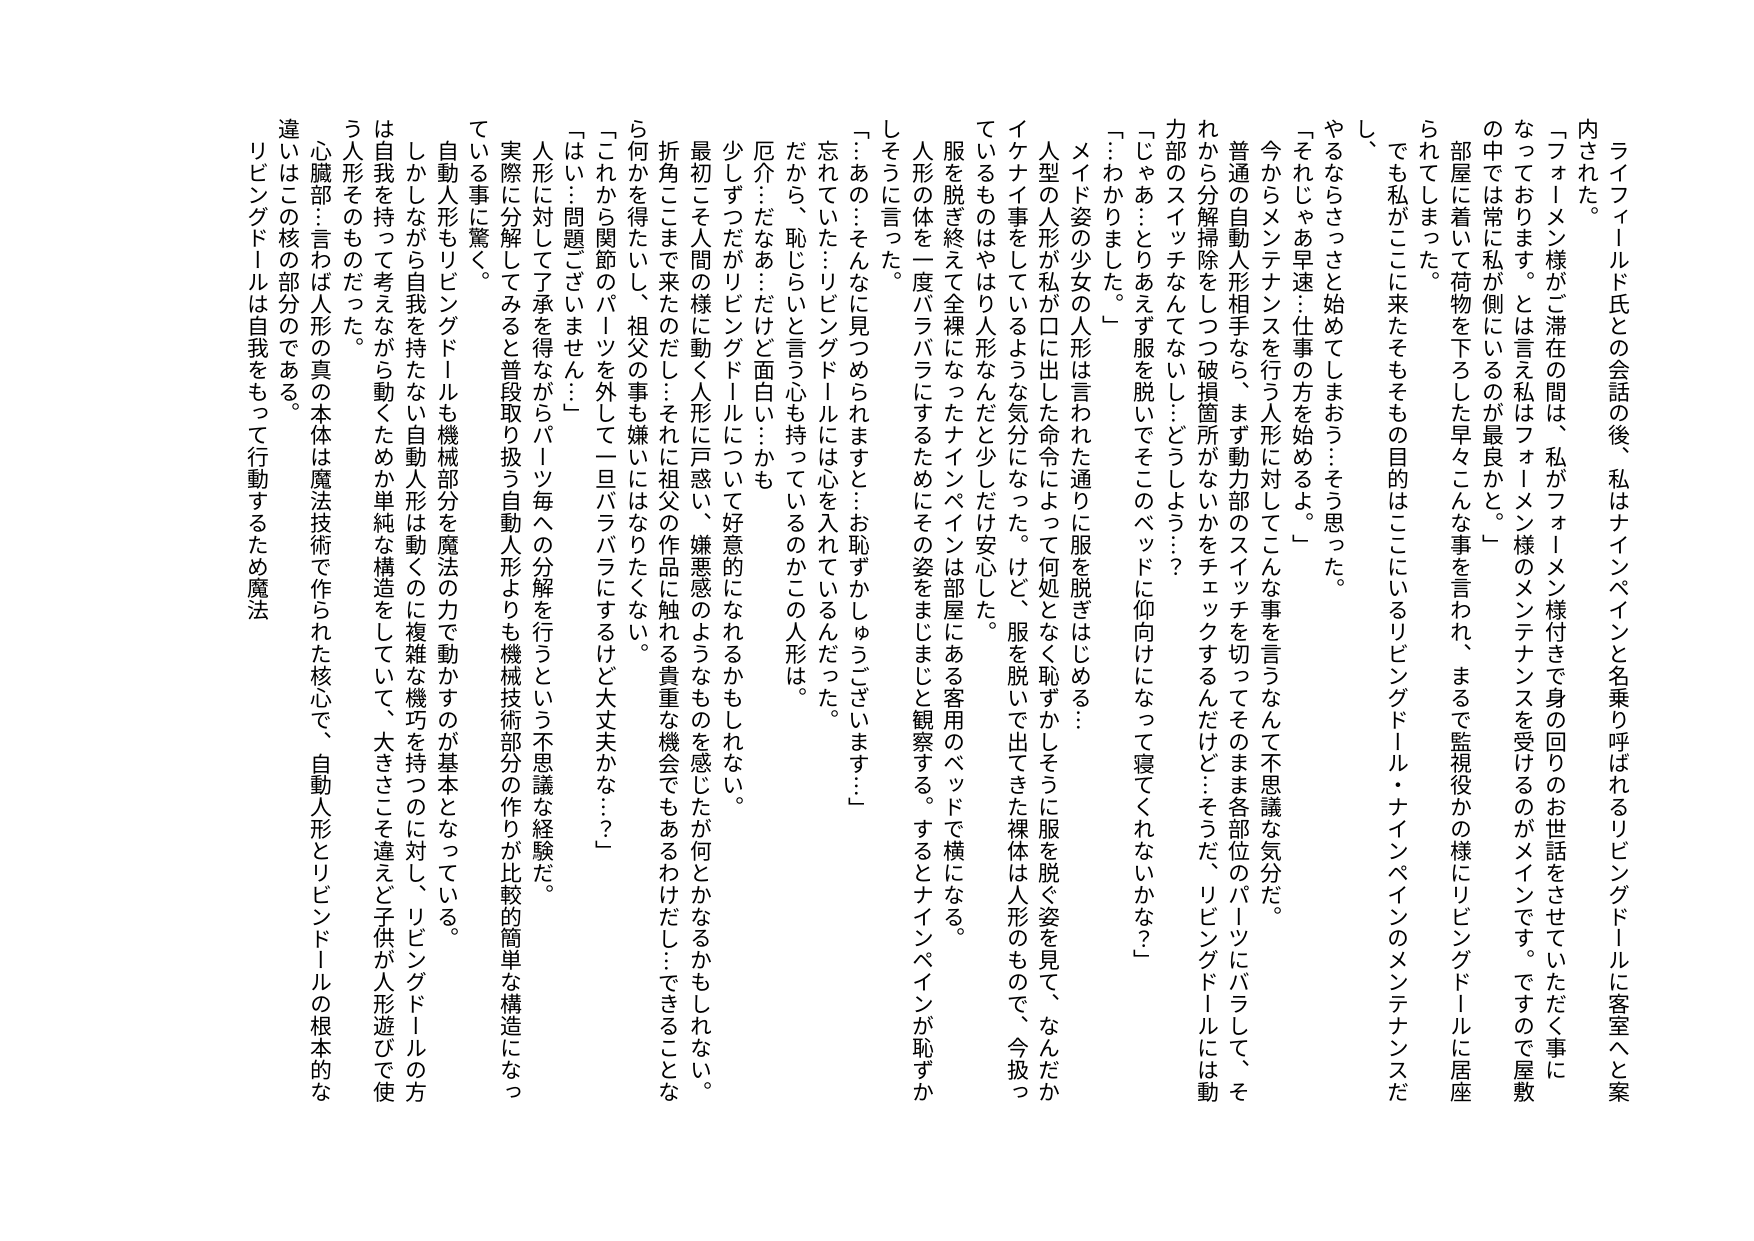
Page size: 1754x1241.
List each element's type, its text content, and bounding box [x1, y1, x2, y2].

text 心臓部…言わば人形の真の本体は魔法技術で作られた核心で、自動人形とリビンドールの根本的な違いはこの核の部分のである。 [274, 118, 337, 1122]
text 少しずつだがリビングドールについて好意的になれるかもしれない。 [717, 118, 749, 1122]
text ライフィールド氏との会話の後、私はナインペインと名乗り呼ばれるリビングドールに客室へと案内された。 [1572, 118, 1636, 1122]
text 服を脱ぎ終えて全裸になったナインペインは部屋にある客用のベッドで横になる。 [939, 118, 971, 1122]
text 折角ここまで来たのだし…それに祖父の作品に触れる貴重な機会でもあるわけだし…できることなら何かを得たいし、祖父の事も嫌いにはなりたくない。 [622, 118, 686, 1122]
text 人形に対して了承を得ながらパーツ毎への分解を行うという不思議な経験だ。 [527, 118, 559, 1122]
text 「…わかりました。」 [1097, 118, 1129, 1122]
text 「これから関節のパーツを外して一旦バラバラにするけど大丈夫かな…？」 [591, 118, 622, 1122]
text 人形の体を一度バラバラにするためにその姿をまじまじと観察する。するとナインペインが恥ずかしそうに言った。 [876, 118, 939, 1122]
text 「それじゃあ早速…仕事の方を始めるよ。」 [1287, 118, 1319, 1122]
text 「はい…問題ございません…」 [559, 118, 591, 1122]
text メイド姿の少女の人形は言われた通りに服を脱ぎはじめる… [1066, 118, 1097, 1122]
text 厄介…だなあ…だけど面白い…かも [749, 118, 781, 1122]
text しかしながら自我を持たない自動人形は動くのに複雑な機巧を持つのに対し、リビングドールの方は自我を持って考えながら動くためか単純な構造をしていて、大きさこそ違えど子供が人形遊びで使う人形そのものだった。 [337, 118, 432, 1122]
text 人型の人形が私が口に出した命令によって何処となく恥ずかしそうに服を脱ぐ姿を見て、なんだかイケナイ事をしているような気分になった。けど、服を脱いで出てきた裸体は人形のもので、今扱っているものはやはり人形なんだと少しだけ安心した。 [971, 118, 1066, 1122]
text 普通の自動人形相手なら、まず動力部のスイッチを切ってそのまま各部位のパーツにバラして、それから分解掃除をしつつ破損箇所がないかをチェックするんだけど…そうだ、リビングドールには動力部のスイッチなんてないし…どうしよう…？ [1161, 118, 1256, 1122]
text だから、恥じらいと言う心も持っているのかこの人形は。 [781, 118, 812, 1122]
text リビングドールは自我をもって行動するため魔法 [242, 118, 274, 1122]
text 最初こそ人間の様に動く人形に戸惑い、嫌悪感のようなものを感じたが何とかなるかもしれない。 [686, 118, 717, 1122]
text 今からメンテナンスを行う人形に対してこんな事を言うなんて不思議な気分だ。 [1256, 118, 1287, 1122]
text 「じゃあ…とりあえず服を脱いでそこのベッドに仰向けになって寝てくれないかな？」 [1129, 118, 1161, 1122]
text 実際に分解してみると普段取り扱う自動人形よりも機械技術部分の作りが比較的簡単な構造になっている事に驚く。 [464, 118, 527, 1122]
text 忘れていた…リビングドールには心を入れているんだった。 [812, 118, 844, 1122]
text でも私がここに来たそもそもの目的はここにいるリビングドール・ナインペインのメンテナンスだし、 [1351, 118, 1414, 1122]
text 「…あの…そんなに見つめられますと…お恥ずかしゅうございます…」 [844, 118, 876, 1122]
text やるならさっさと始めてしまおう…そう思った。 [1319, 118, 1351, 1122]
text 部屋に着いて荷物を下ろした早々こんな事を言われ、まるで監視役かの様にリビングドールに居座られてしまった。 [1414, 118, 1477, 1122]
text 自動人形もリビングドールも機械部分を魔法の力で動かすのが基本となっている。 [432, 118, 464, 1122]
text 「フォーメン様がご滞在の間は、私がフォーメン様付きで身の回りのお世話をさせていただく事になっております。とは言え私はフォーメン様のメンテナンスを受けるのがメインです。ですので屋敷の中では常に私が側にいるのが最良かと。」 [1477, 118, 1572, 1122]
